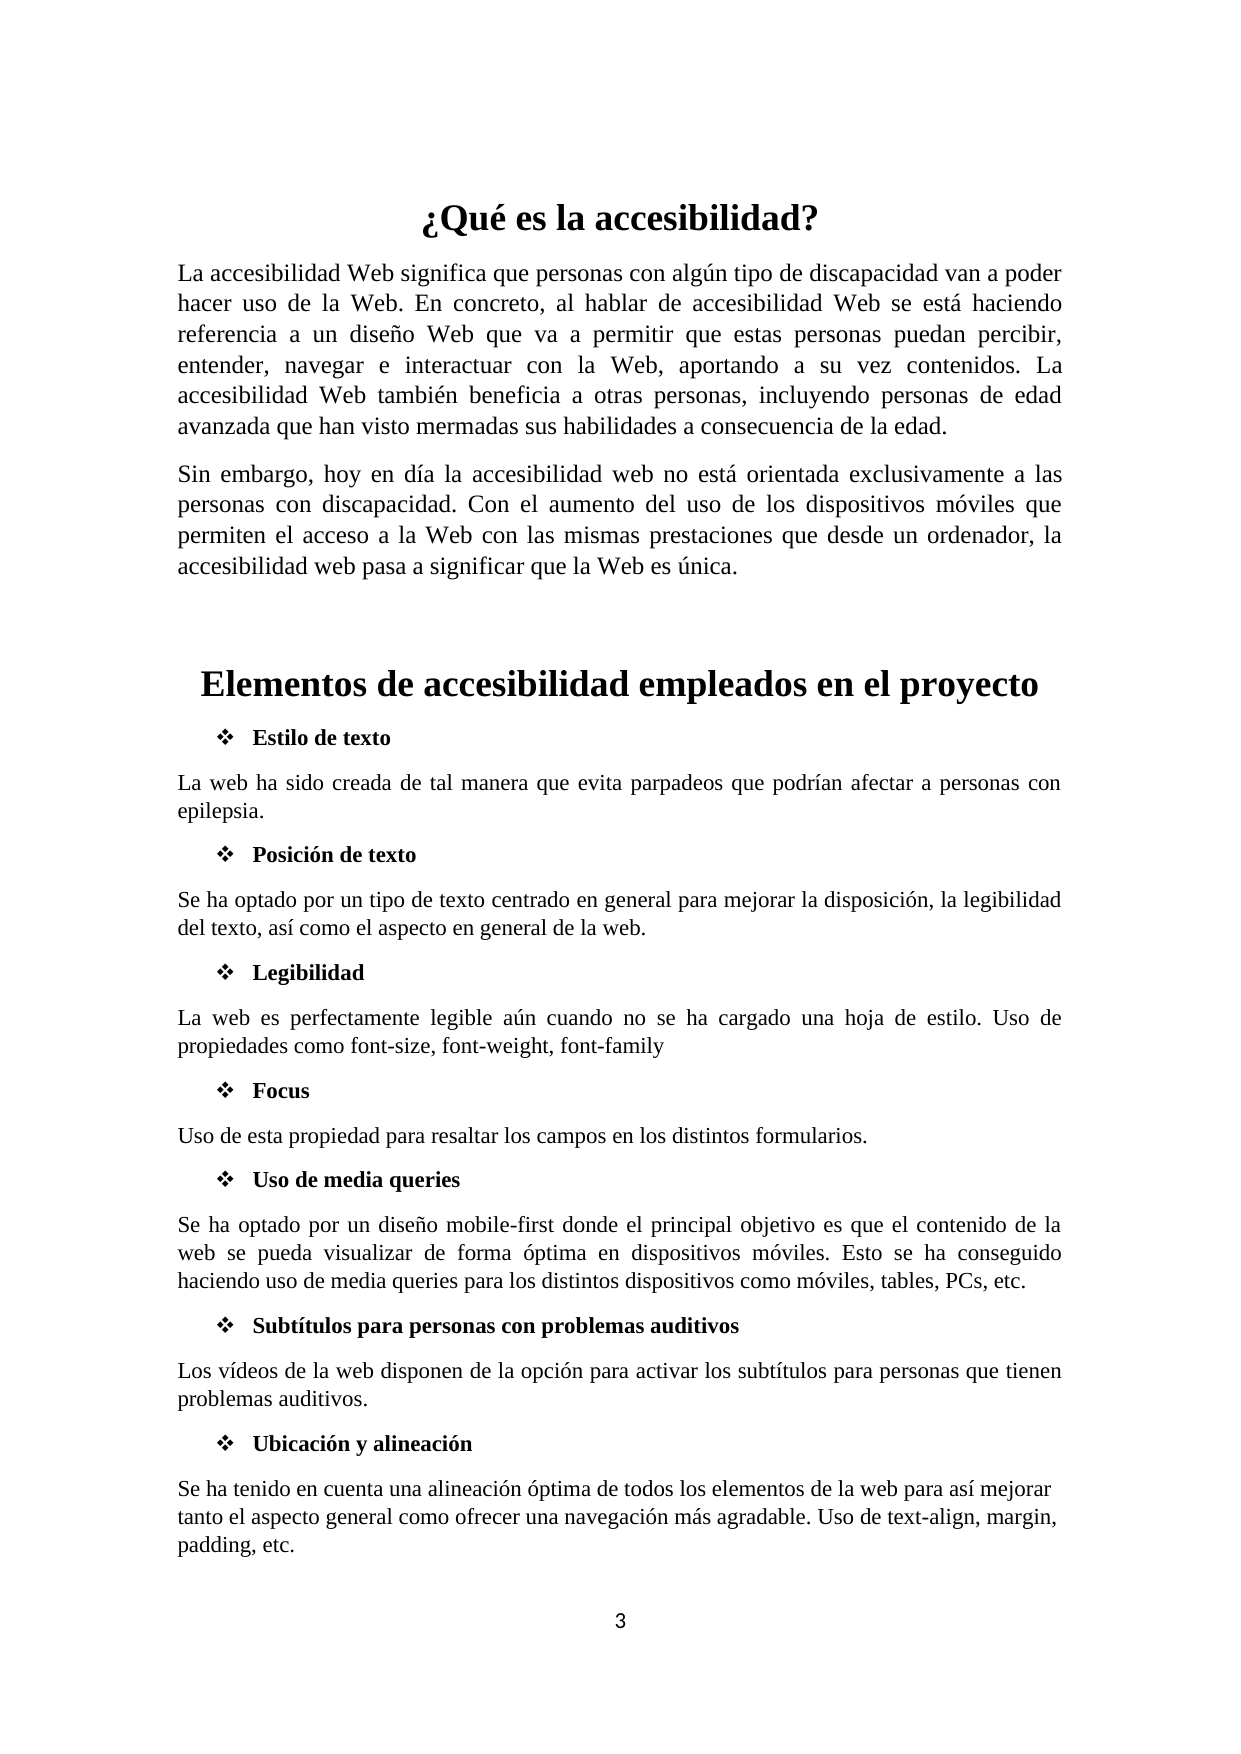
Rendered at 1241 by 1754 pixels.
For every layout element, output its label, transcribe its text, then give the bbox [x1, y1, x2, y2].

list Uso de media queries [215, 1166, 1063, 1193]
list Subtítulos para personas con problemas auditivos [215, 1312, 1063, 1339]
text Se ha optado por un tipo de texto centrado en general para mejorar la disposición, la legibilidad del texto, así como el aspecto en general de la web. [177, 886, 1063, 941]
text La accesibilidad Web significa que personas con algún tipo de discapacidad van a poder hacer uso de la Web. En concreto, al hablar de accesibilidad Web se está haciendo referencia a un diseño Web que va a permitir que estas personas puedan percibir, entender, navegar e interactuar con la Web, aportando a su vez contenidos. La accesibilidad Web también beneficia a otras personas, incluyendo personas de edad avanzada que han visto mermadas sus habilidades a consecuencia de la edad. [177, 258, 1063, 440]
list Estilo de texto [215, 724, 1063, 750]
list Focus [215, 1077, 1063, 1103]
text Uso de esta propiedad para resaltar los campos en los distintos formularios. [177, 1122, 1063, 1148]
text La web es perfectamente legible aún cuando no se ha cargado una hoja de estilo. Uso de propiedades como font-size, font-weight, font-family [177, 1004, 1063, 1058]
text Se ha optado por un diseño mobile-first donde el principal objetivo es que el contenido de la web se pueda visualizar de forma óptima en dispositivos móviles. Esto se ha conseguido haciendo uso de media queries para los distintos dispositivos como móviles, tables, PCs, etc. [177, 1211, 1063, 1294]
text Se ha tenido en cuenta una alineación óptima de todos los elementos de la web para así mejorar tanto el aspecto general como ofrecer una navegación más agradable. Uso de text-align, margin, padding, etc. [177, 1475, 1063, 1557]
text Los vídeos de la web disponen de la opción para activar los subtítulos para personas que tienen problemas auditivos. [177, 1357, 1063, 1412]
text ¿Qué es la accesibilidad? [177, 195, 1063, 238]
list Posición de texto [215, 841, 1063, 868]
text Sin embargo, hoy en día la accesibilidad web no está orientada exclusivamente a las personas con discapacidad. Con el aumento del uso de los dispositivos móviles que permiten el acceso a la Web con las mismas prestaciones que desde un ordenador, la accesibilidad web pasa a significar que la Web es única. [177, 459, 1063, 580]
text Elementos de accesibilidad empleados en el proyecto [177, 661, 1063, 704]
list Ubicación y alineación [215, 1430, 1063, 1456]
text La web ha sido creada de tal manera que evita parpadeos que podrían afectar a personas con epilepsia. [177, 768, 1063, 823]
list Legibilidad [215, 959, 1063, 986]
